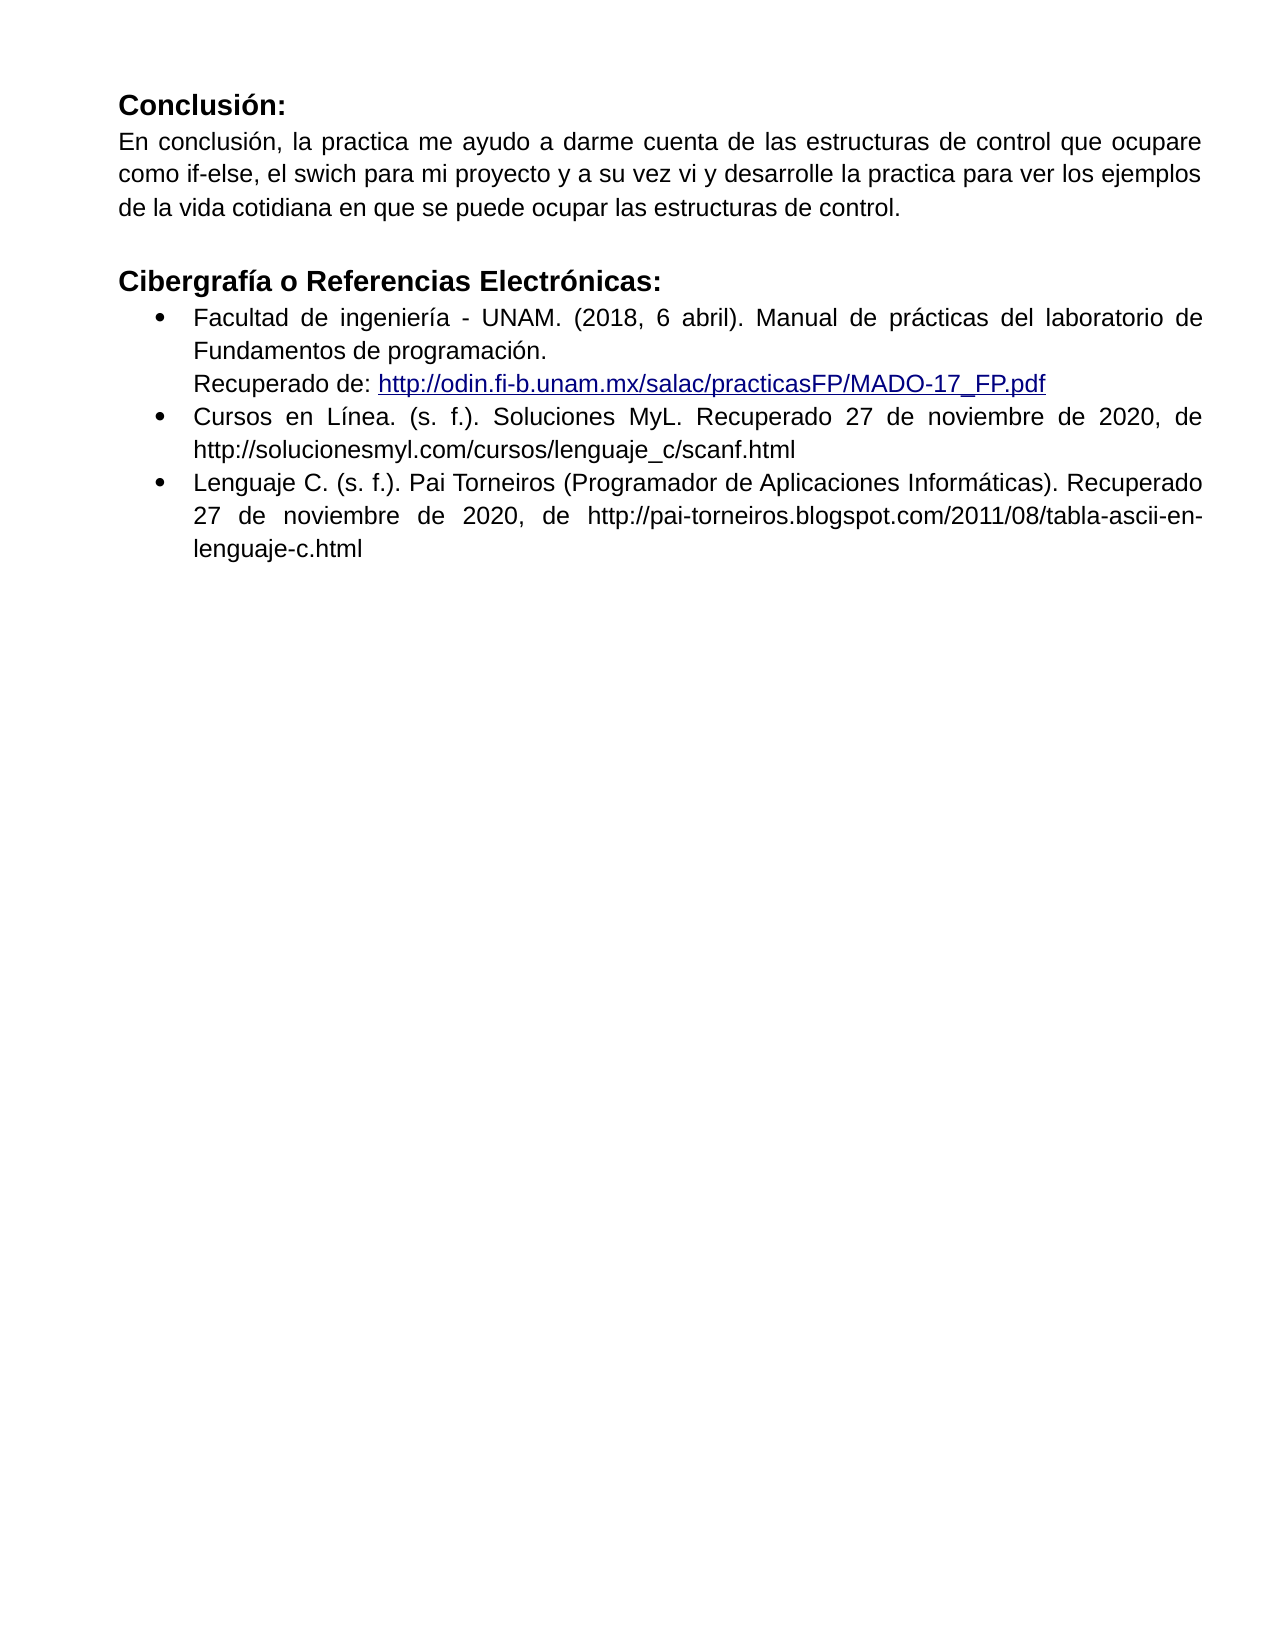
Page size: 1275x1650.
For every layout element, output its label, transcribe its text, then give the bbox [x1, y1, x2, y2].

text En conclusión, la practica me ayudo a darme cuenta de las estructuras de control que ocupare como if-else, el swich para mi proyecto y a su vez vi y desarrolle la practica para ver los ejemplos de la vida cotidiana en que se puede ocupar las estructuras de control. [118, 126, 1205, 221]
text Cibergrafía o Referencias Electrónicas: [118, 264, 1205, 298]
list Facultad de ingeniería - UNAM. (2018, 6 abril). Manual de prácticas del laboratorio de Fundamentos de programación. [156, 303, 1205, 364]
list Lenguaje C. (s. f.). Pai Torneiros (Programador de Aplicaciones Informáticas). Recuperado 27 de noviembre de 2020, de http://pai-torneiros.blogspot.com/2011/08/tabla-ascii-en-lenguaje-c.html [156, 468, 1205, 563]
list Recuperado de: http://odin.fi-b.unam.mx/salac/practicasFP/MADO-17_FP.pdf [193, 369, 1205, 397]
list Cursos en Línea. (s. f.). Soluciones MyL. Recuperado 27 de noviembre de 2020, de http://solucionesmyl.com/cursos/lenguaje_c/scanf.html [156, 402, 1205, 464]
text Conclusión: [118, 88, 1205, 121]
